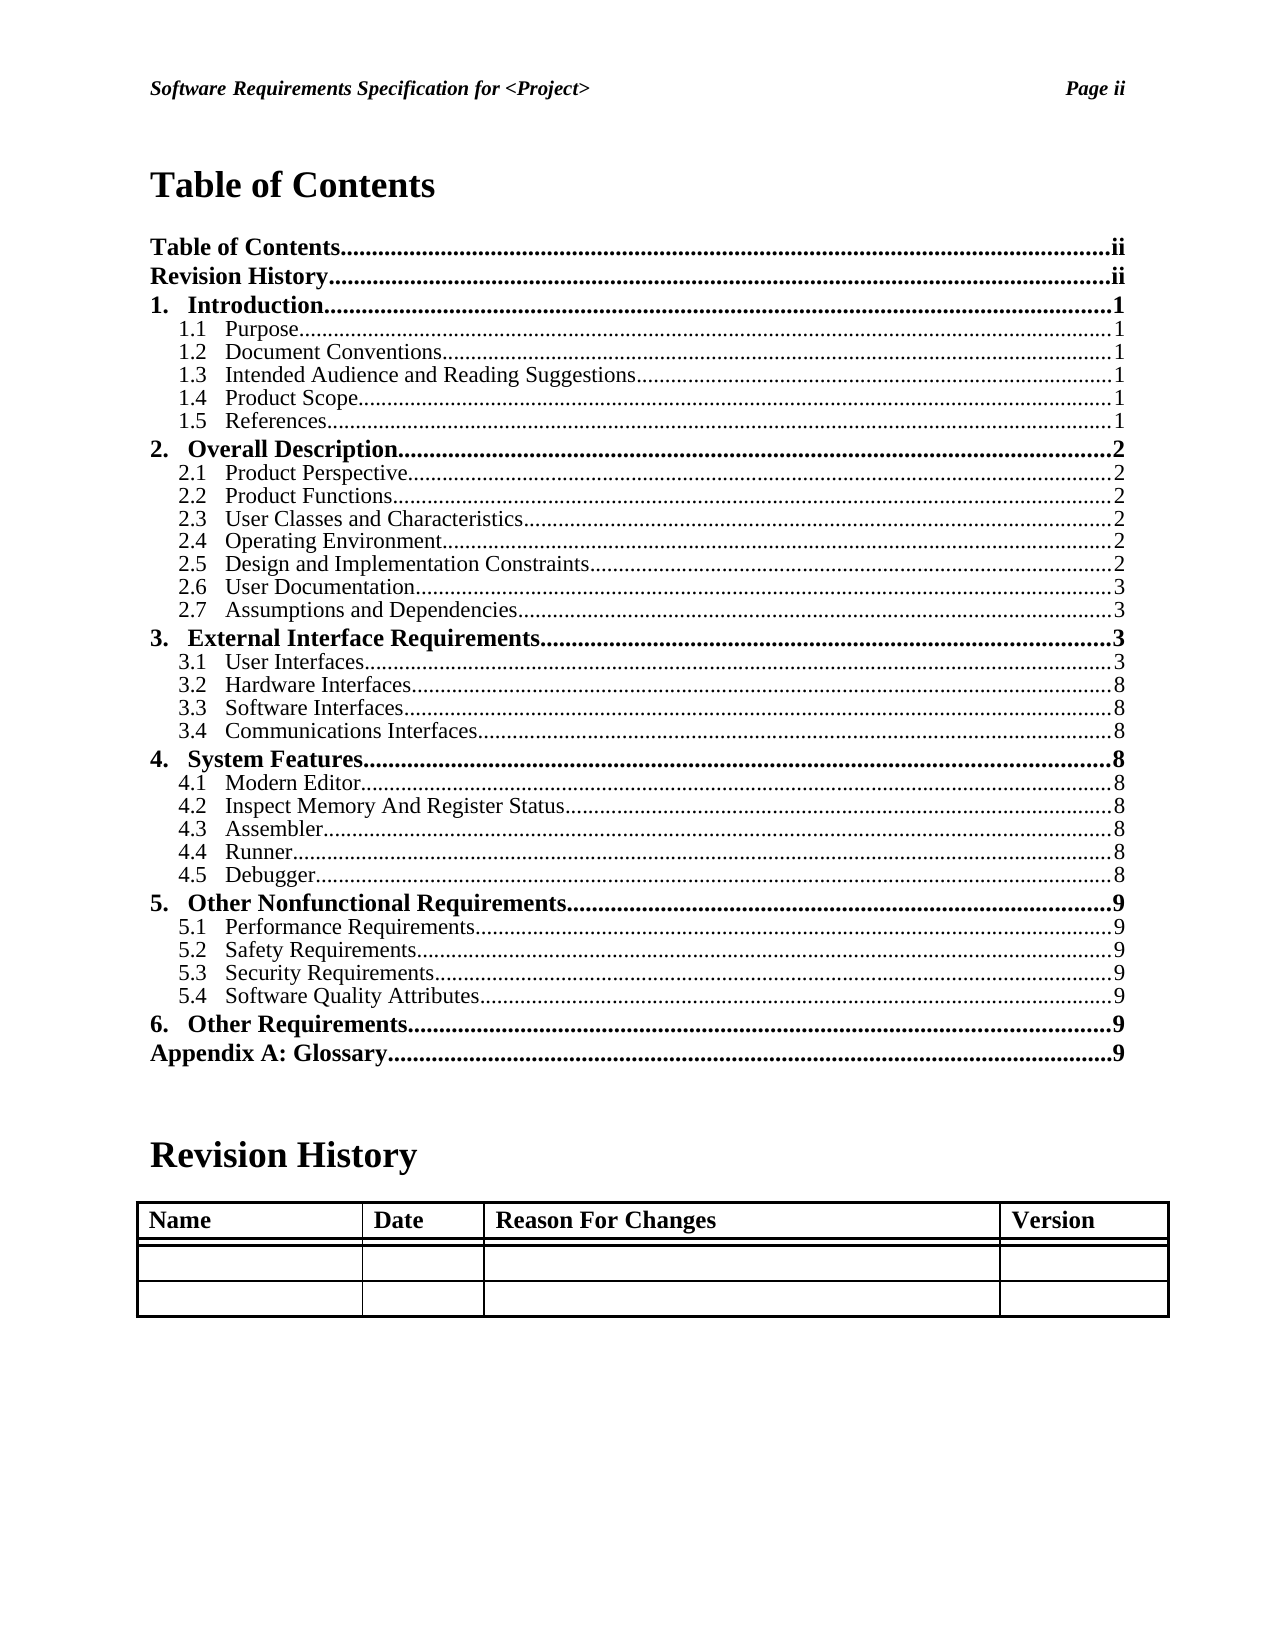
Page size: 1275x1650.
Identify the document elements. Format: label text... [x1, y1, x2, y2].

text Table of Contents ii [150, 237, 1125, 260]
table_cell [485, 1240, 999, 1244]
text 1.1 Purpose 1 [178, 318, 1125, 341]
text 1.3 Intended Audience and Reading Suggestions 1 [178, 364, 1125, 387]
text 5.4 Software Quality Attributes 9 [178, 985, 1125, 1008]
table_cell [1001, 1240, 1167, 1244]
table_cell [139, 1247, 362, 1280]
table_header Reason For Changes [485, 1204, 999, 1237]
table_header Name [139, 1204, 362, 1237]
text 4.2 Inspect Memory And Register Status 8 [178, 795, 1125, 818]
table_cell [1001, 1282, 1167, 1315]
text 3. External Interface Requirements 3 [150, 628, 1125, 651]
text 1. Introduction 1 [150, 295, 1125, 318]
text 2.7 Assumptions and Dependencies 3 [178, 599, 1125, 622]
text 2.5 Design and Implementation Constraints 2 [178, 553, 1125, 576]
table_cell [363, 1240, 483, 1244]
text 4.3 Assembler 8 [178, 818, 1125, 841]
text 1.5 References 1 [178, 410, 1125, 433]
text 1.2 Document Conventions 1 [178, 341, 1125, 364]
text 2. Overall Description 2 [150, 439, 1125, 462]
text 3.4 Communications Interfaces 8 [178, 720, 1125, 743]
text 3.1 User Interfaces 3 [178, 651, 1125, 674]
text 4.4 Runner 8 [178, 841, 1125, 864]
text 2.3 User Classes and Characteristics 2 [178, 508, 1125, 531]
text 5.2 Safety Requirements 9 [178, 939, 1125, 962]
text 5. Other Nonfunctional Requirements 9 [150, 893, 1125, 916]
text 2.6 User Documentation 3 [178, 576, 1125, 599]
text 6. Other Requirements 9 [150, 1014, 1125, 1037]
table_header Version [1001, 1204, 1167, 1237]
table_cell [139, 1240, 362, 1244]
text 4.5 Debugger 8 [178, 864, 1125, 887]
text 5.3 Security Requirements 9 [178, 962, 1125, 985]
text 1.4 Product Scope 1 [178, 387, 1125, 410]
text 2.1 Product Perspective 2 [178, 462, 1125, 485]
text 5.1 Performance Requirements 9 [178, 916, 1125, 939]
text 2.4 Operating Environment 2 [178, 531, 1125, 553]
table_cell [485, 1247, 999, 1280]
table_cell [363, 1282, 483, 1315]
text Table of Contents [150, 162, 1125, 206]
table_cell [1001, 1247, 1167, 1280]
text 4.1 Modern Editor 8 [178, 772, 1125, 795]
text Revision History [150, 1133, 1125, 1176]
text 4. System Features 8 [150, 749, 1125, 772]
table_cell [139, 1282, 362, 1315]
text 3.2 Hardware Interfaces 8 [178, 674, 1125, 697]
text 3.3 Software Interfaces 8 [178, 697, 1125, 720]
text 2.2 Product Functions 2 [178, 485, 1125, 508]
text Revision History ii [150, 266, 1125, 289]
table_cell [363, 1247, 483, 1280]
table_cell [485, 1282, 999, 1315]
table_header Date [363, 1204, 483, 1237]
text Appendix A: Glossary 9 [150, 1043, 1125, 1066]
